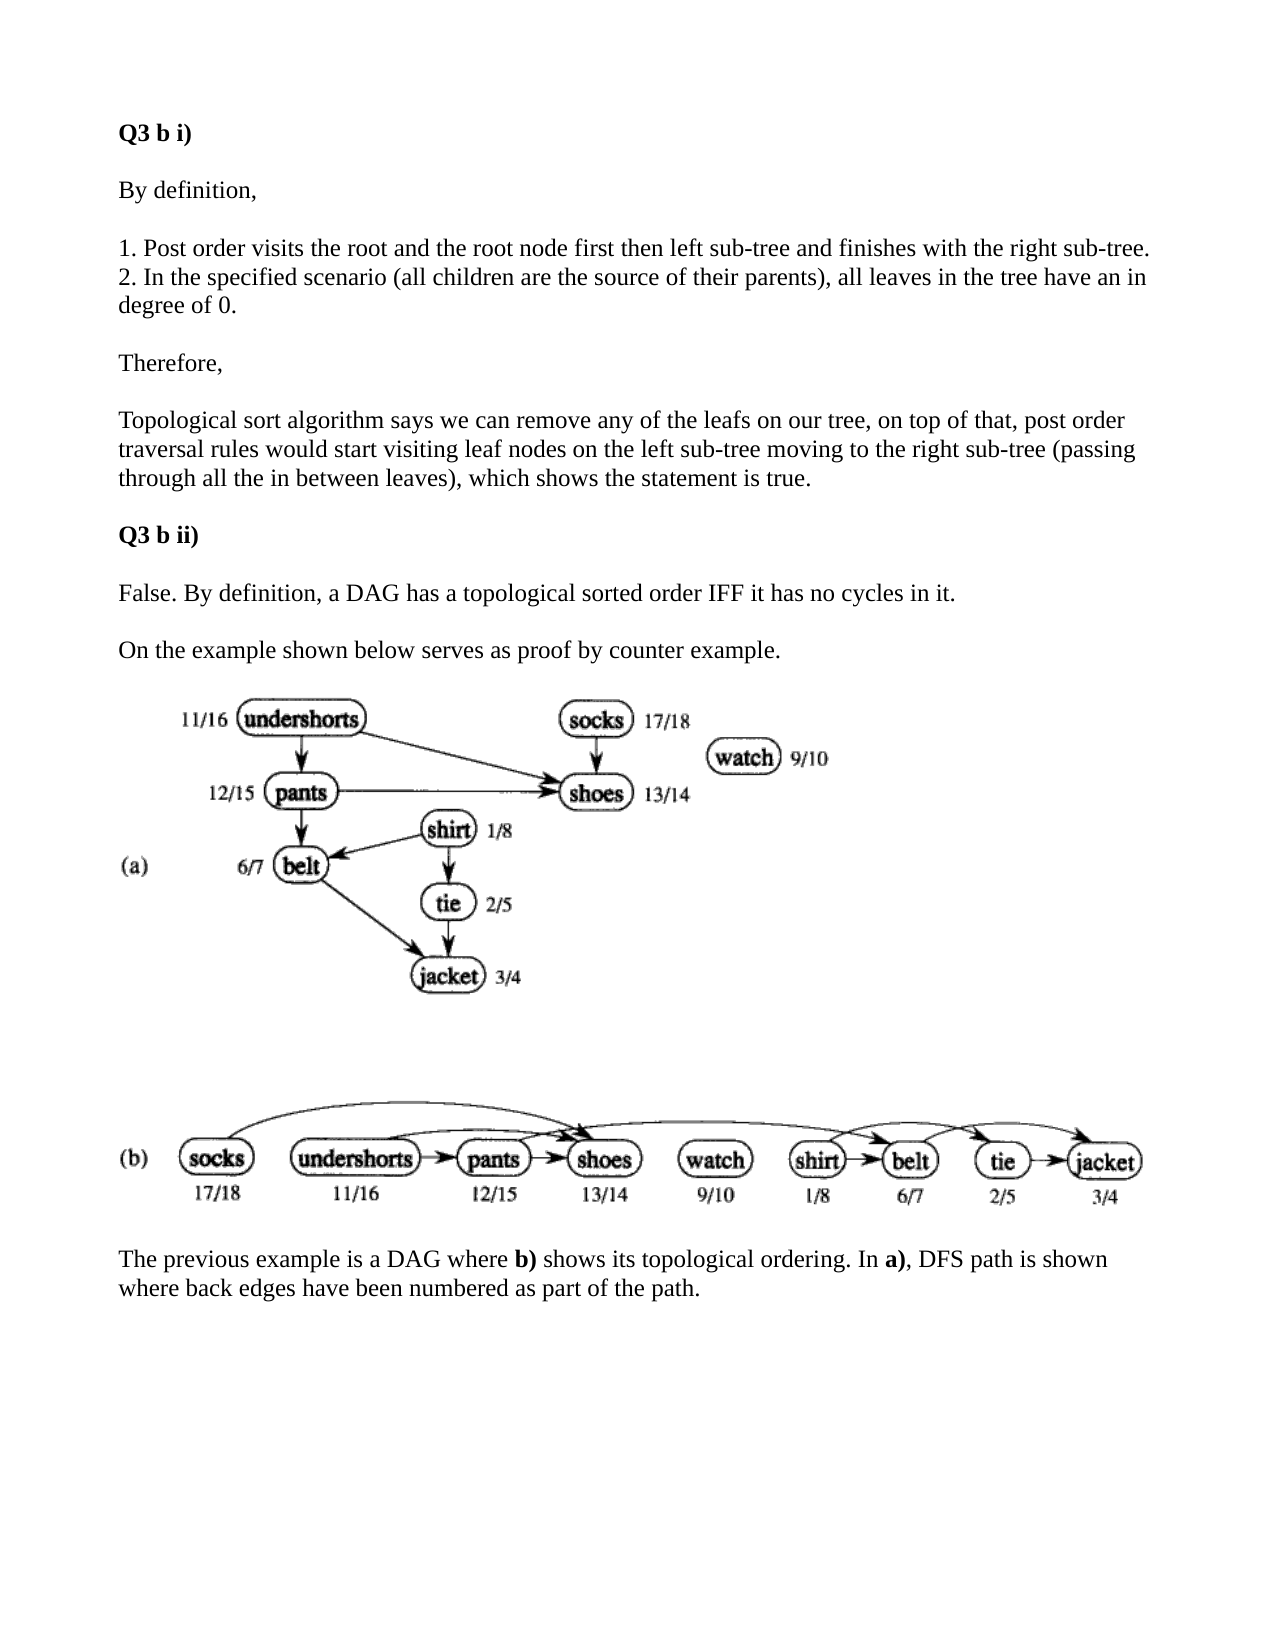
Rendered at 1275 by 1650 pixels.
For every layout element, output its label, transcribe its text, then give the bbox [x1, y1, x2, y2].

text Therefore, [118, 348, 1157, 377]
text On the example shown below serves as proof by counter example. [118, 636, 1157, 664]
text 1. Post order visits the root and the root node first then left sub-tree and finishes with the right sub-tree. [118, 233, 1157, 262]
text Topological sort algorithm says we can remove any of the leafs on our tree, on top of that, post order traversal rules would start visiting leaf nodes on the left sub-tree moving to the right sub-tree (passing through all the in between leaves), which shows the statement is true. [118, 406, 1157, 492]
text False. By definition, a DAG has a topological sorted order IFF it has no cycles in it. [118, 578, 1157, 607]
text The previous example is a DAG where b) shows its topological ordering. In a), DFS path is shown where back edges have been numbered as part of the path. [118, 1244, 1157, 1302]
text Q3 b ii) [118, 521, 1157, 549]
text Q3 b i) [118, 118, 1157, 147]
text By definition, [118, 176, 1157, 204]
picture [118, 693, 1157, 1216]
text 2. In the specified scenario (all children are the source of their parents), all leaves in the tree have an in degree of 0. [118, 262, 1157, 319]
